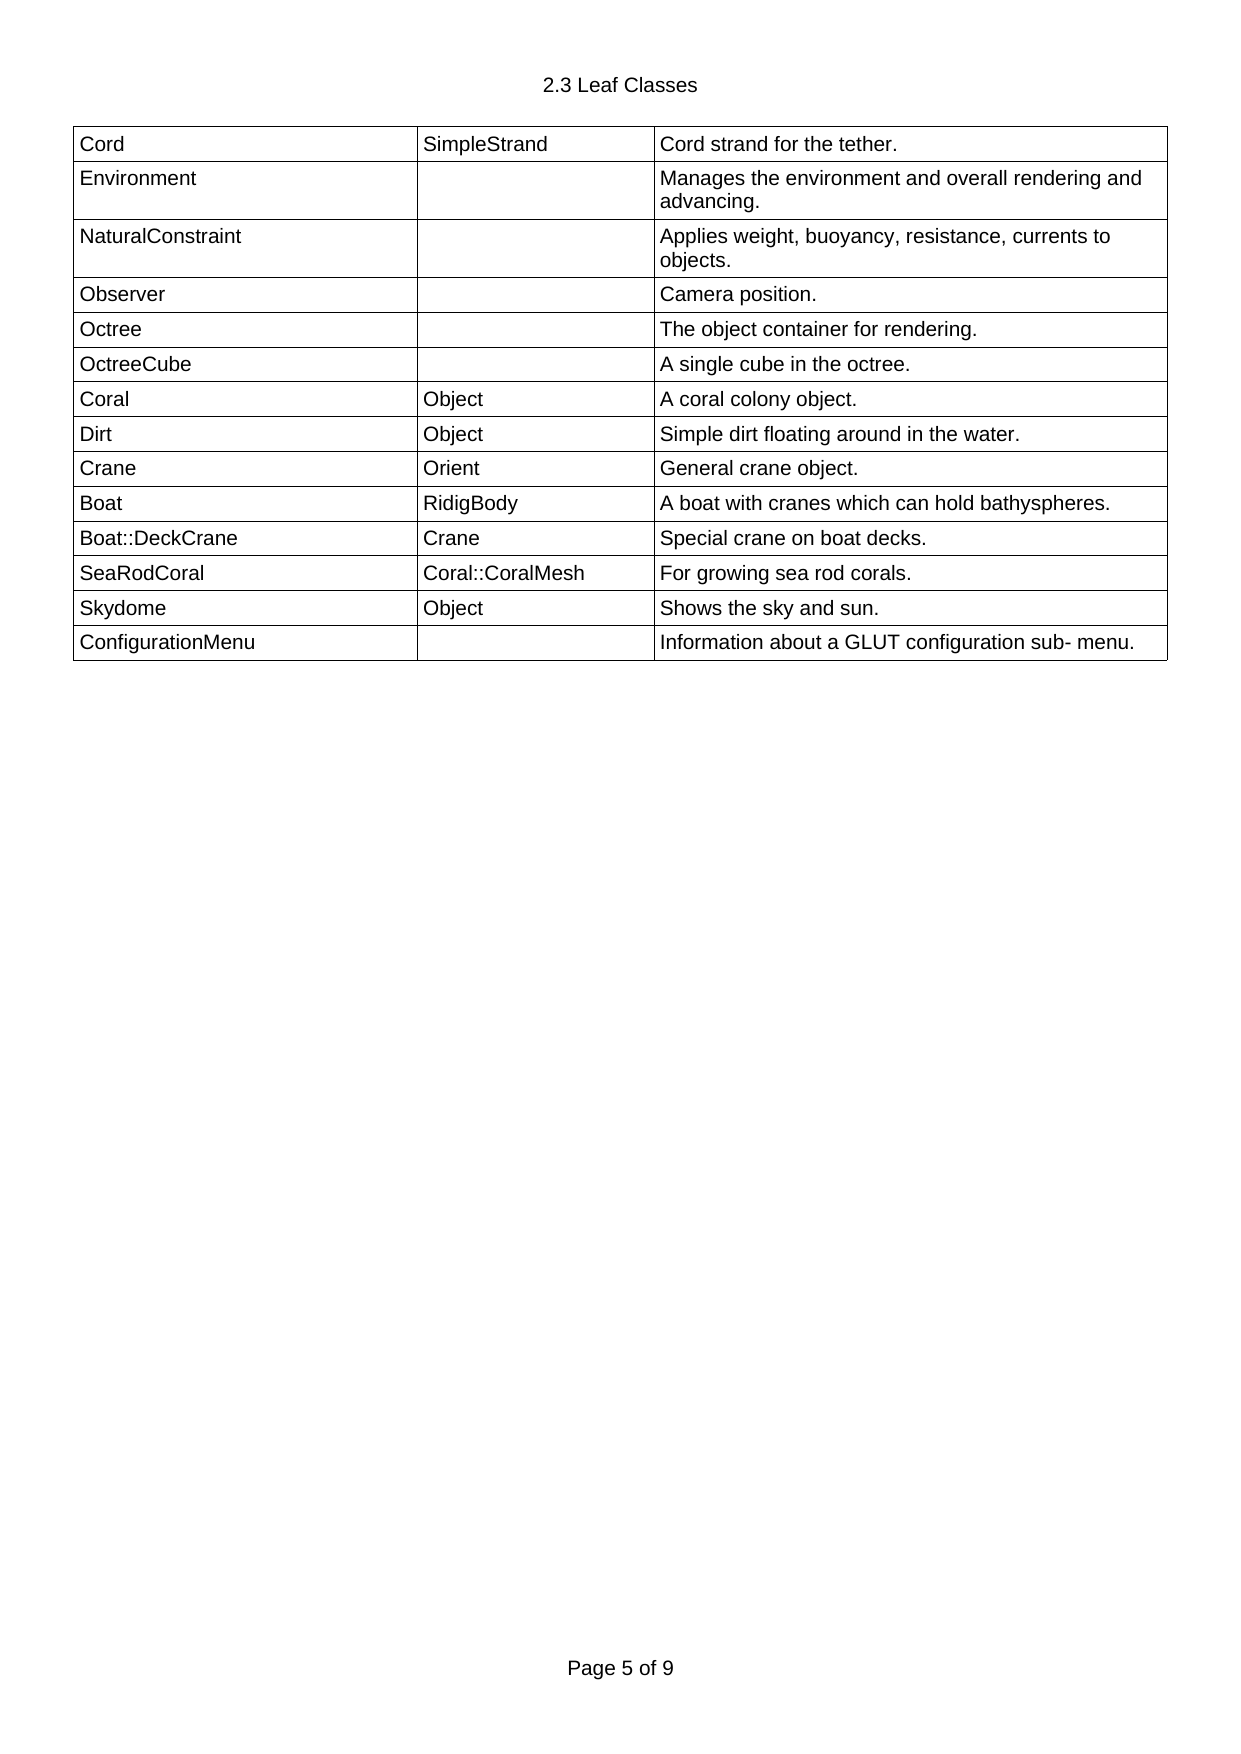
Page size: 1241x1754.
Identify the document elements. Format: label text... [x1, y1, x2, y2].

table_cell Special crane on boat decks. [655, 522, 1167, 555]
table_cell Crane [74, 452, 417, 486]
table_cell A coral colony object. [655, 382, 1167, 416]
table_cell SeaRodCoral [74, 556, 417, 590]
table_cell Information about a GLUT configuration sub- menu. [655, 626, 1167, 660]
table_cell [418, 162, 654, 219]
table_cell Skydome [74, 591, 417, 625]
table_cell Orient [418, 452, 654, 486]
table_cell Object [418, 591, 654, 625]
table_cell Dirt [74, 417, 417, 451]
table_cell Cord [74, 127, 417, 161]
table_cell [418, 626, 654, 660]
table_cell Observer [74, 278, 417, 312]
table_cell Object [418, 382, 654, 416]
table_cell Coral::CoralMesh [418, 556, 654, 590]
table_cell Shows the sky and sun. [655, 591, 1167, 625]
table_cell RidigBody [418, 487, 654, 521]
table_cell Crane [418, 522, 654, 555]
table_cell Simple dirt floating around in the water. [655, 417, 1167, 451]
table_cell Octree [74, 313, 417, 347]
table_cell A boat with cranes which can hold bathyspheres. [655, 487, 1167, 521]
table_cell SimpleStrand [418, 127, 654, 161]
table_cell [418, 278, 654, 312]
table_cell General crane object. [655, 452, 1167, 486]
table_cell OctreeCube [74, 348, 417, 381]
table_cell NaturalConstraint [74, 220, 417, 277]
table_cell [418, 348, 654, 381]
table_cell Applies weight, buoyancy, resistance, currents to objects. [655, 220, 1167, 277]
table_cell Boat::DeckCrane [74, 522, 417, 555]
table_cell Environment [74, 162, 417, 219]
table_cell Manages the environment and overall rendering and advancing. [655, 162, 1167, 219]
table_cell For growing sea rod corals. [655, 556, 1167, 590]
table_cell Object [418, 417, 654, 451]
table_cell [418, 313, 654, 347]
table_cell The object container for rendering. [655, 313, 1167, 347]
table_cell Camera position. [655, 278, 1167, 312]
table_cell [418, 220, 654, 277]
table_cell ConfigurationMenu [74, 626, 417, 660]
table_cell Cord strand for the tether. [655, 127, 1167, 161]
table_cell Coral [74, 382, 417, 416]
table_cell Boat [74, 487, 417, 521]
table_cell A single cube in the octree. [655, 348, 1167, 381]
